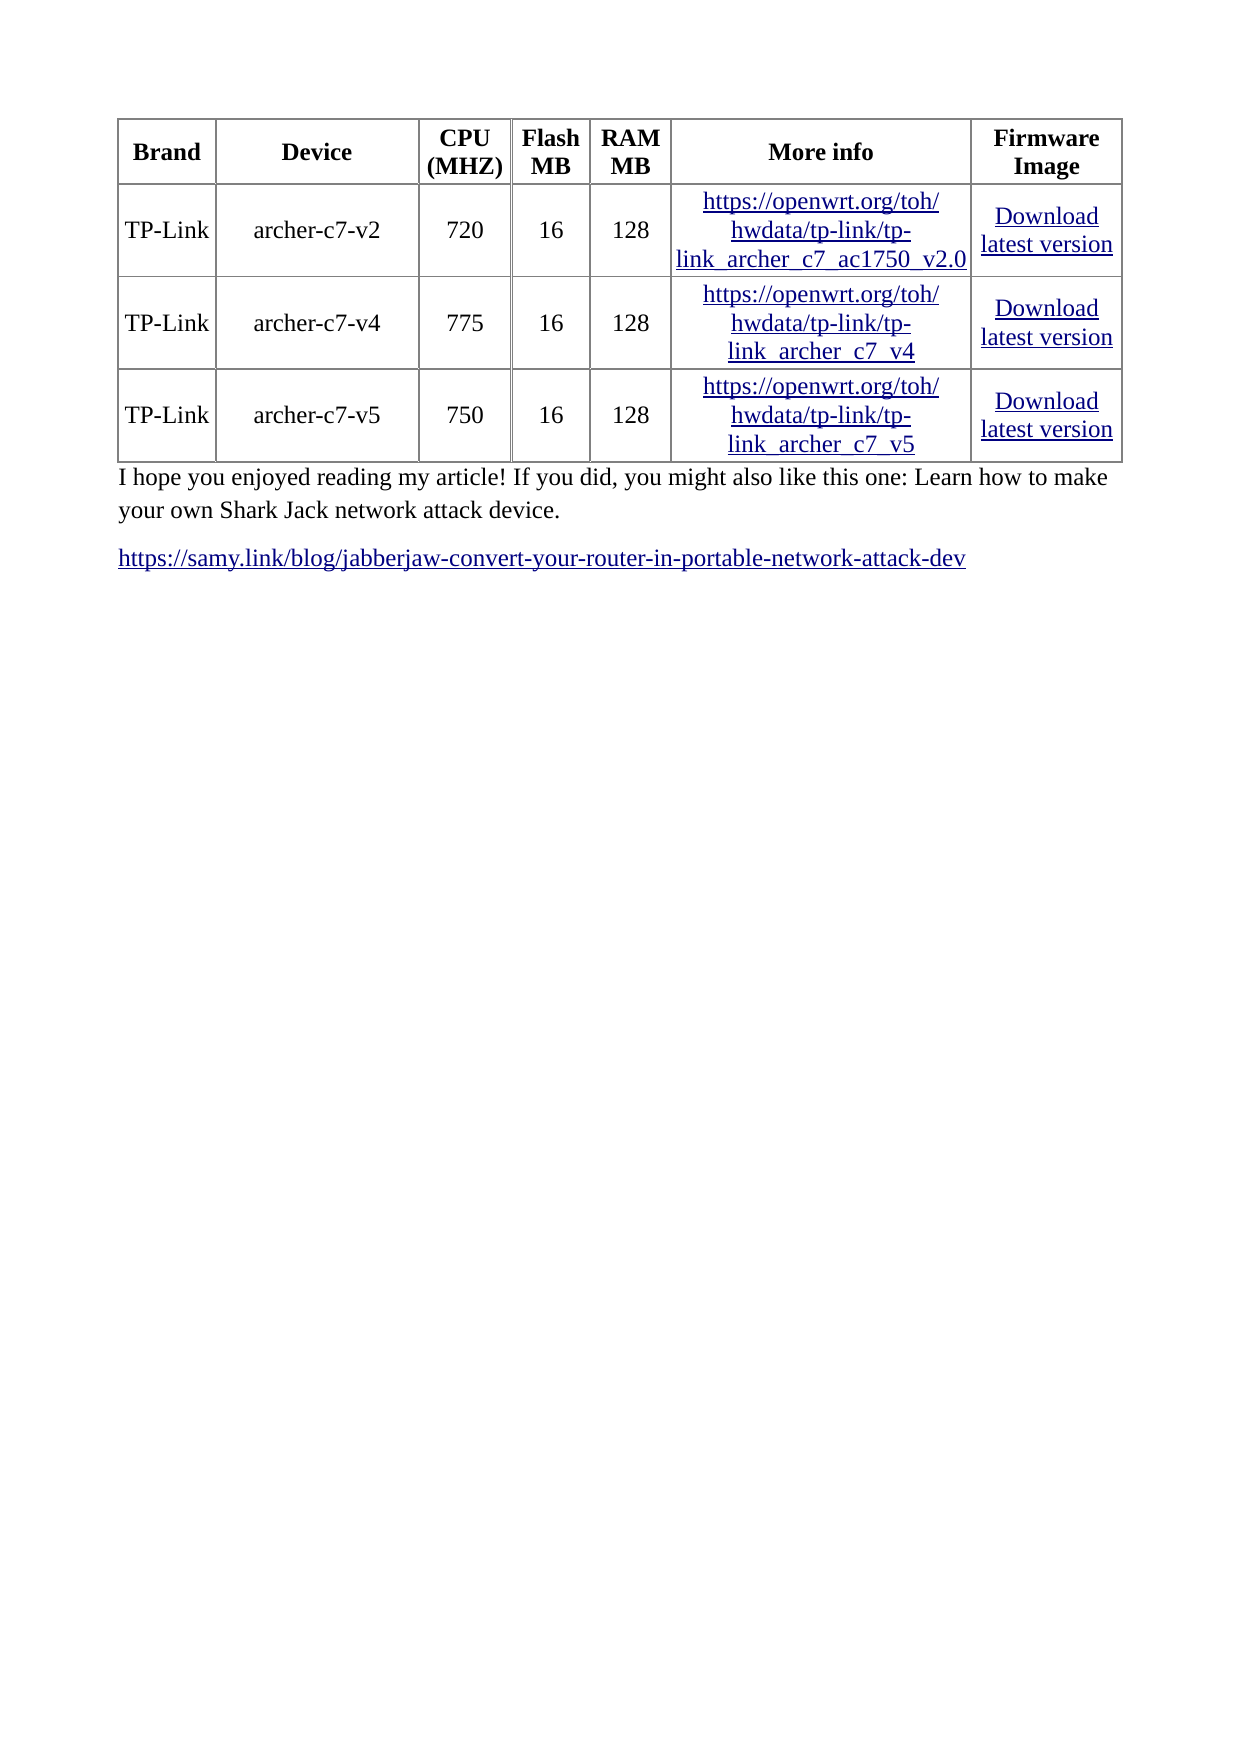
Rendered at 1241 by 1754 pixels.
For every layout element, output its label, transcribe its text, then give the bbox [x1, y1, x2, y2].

table_header Firmware Image [972, 120, 1121, 183]
table_header CPU (MHZ) [420, 120, 510, 183]
table_cell Download latest version [972, 370, 1121, 461]
table_cell TP-Link [119, 277, 215, 368]
table_cell archer-c7-v2 [217, 185, 418, 276]
table_cell Download latest version [972, 185, 1121, 276]
table_header More info [672, 120, 970, 183]
table_cell 775 [420, 277, 510, 368]
table_cell 128 [591, 370, 670, 461]
table_cell archer-c7-v4 [217, 277, 418, 368]
table_header RAM MB [591, 120, 670, 183]
table_cell https://openwrt.org/toh/hwdata/tp-link/tp-link_archer_c7_v4 [672, 277, 970, 368]
table_cell https://openwrt.org/toh/hwdata/tp-link/tp-link_archer_c7_ac1750_v2.0 [672, 185, 970, 276]
table_cell 128 [591, 277, 670, 368]
table_cell archer-c7-v5 [217, 370, 418, 461]
table_cell TP-Link [119, 185, 215, 276]
table_cell 16 [513, 185, 589, 276]
table_cell https://openwrt.org/toh/hwdata/tp-link/tp-link_archer_c7_v5 [672, 370, 970, 461]
table_cell 128 [591, 185, 670, 276]
table_cell 720 [420, 185, 510, 276]
table_header Device [217, 120, 418, 183]
table_header Brand [119, 120, 215, 183]
table_cell 16 [513, 277, 589, 368]
table_cell Download latest version [972, 277, 1121, 368]
table_cell 16 [513, 370, 589, 461]
table_cell TP-Link [119, 370, 215, 461]
table_header Flash MB [513, 120, 589, 183]
text https://samy.link/blog/jabberjaw-convert-your-router-in-portable-network-attack-dev [118, 543, 1122, 571]
table_cell 750 [420, 370, 510, 461]
text I hope you enjoyed reading my article! If you did, you might also like this one: Learn how to make your own Shark Jack network attack device. [118, 463, 1122, 524]
